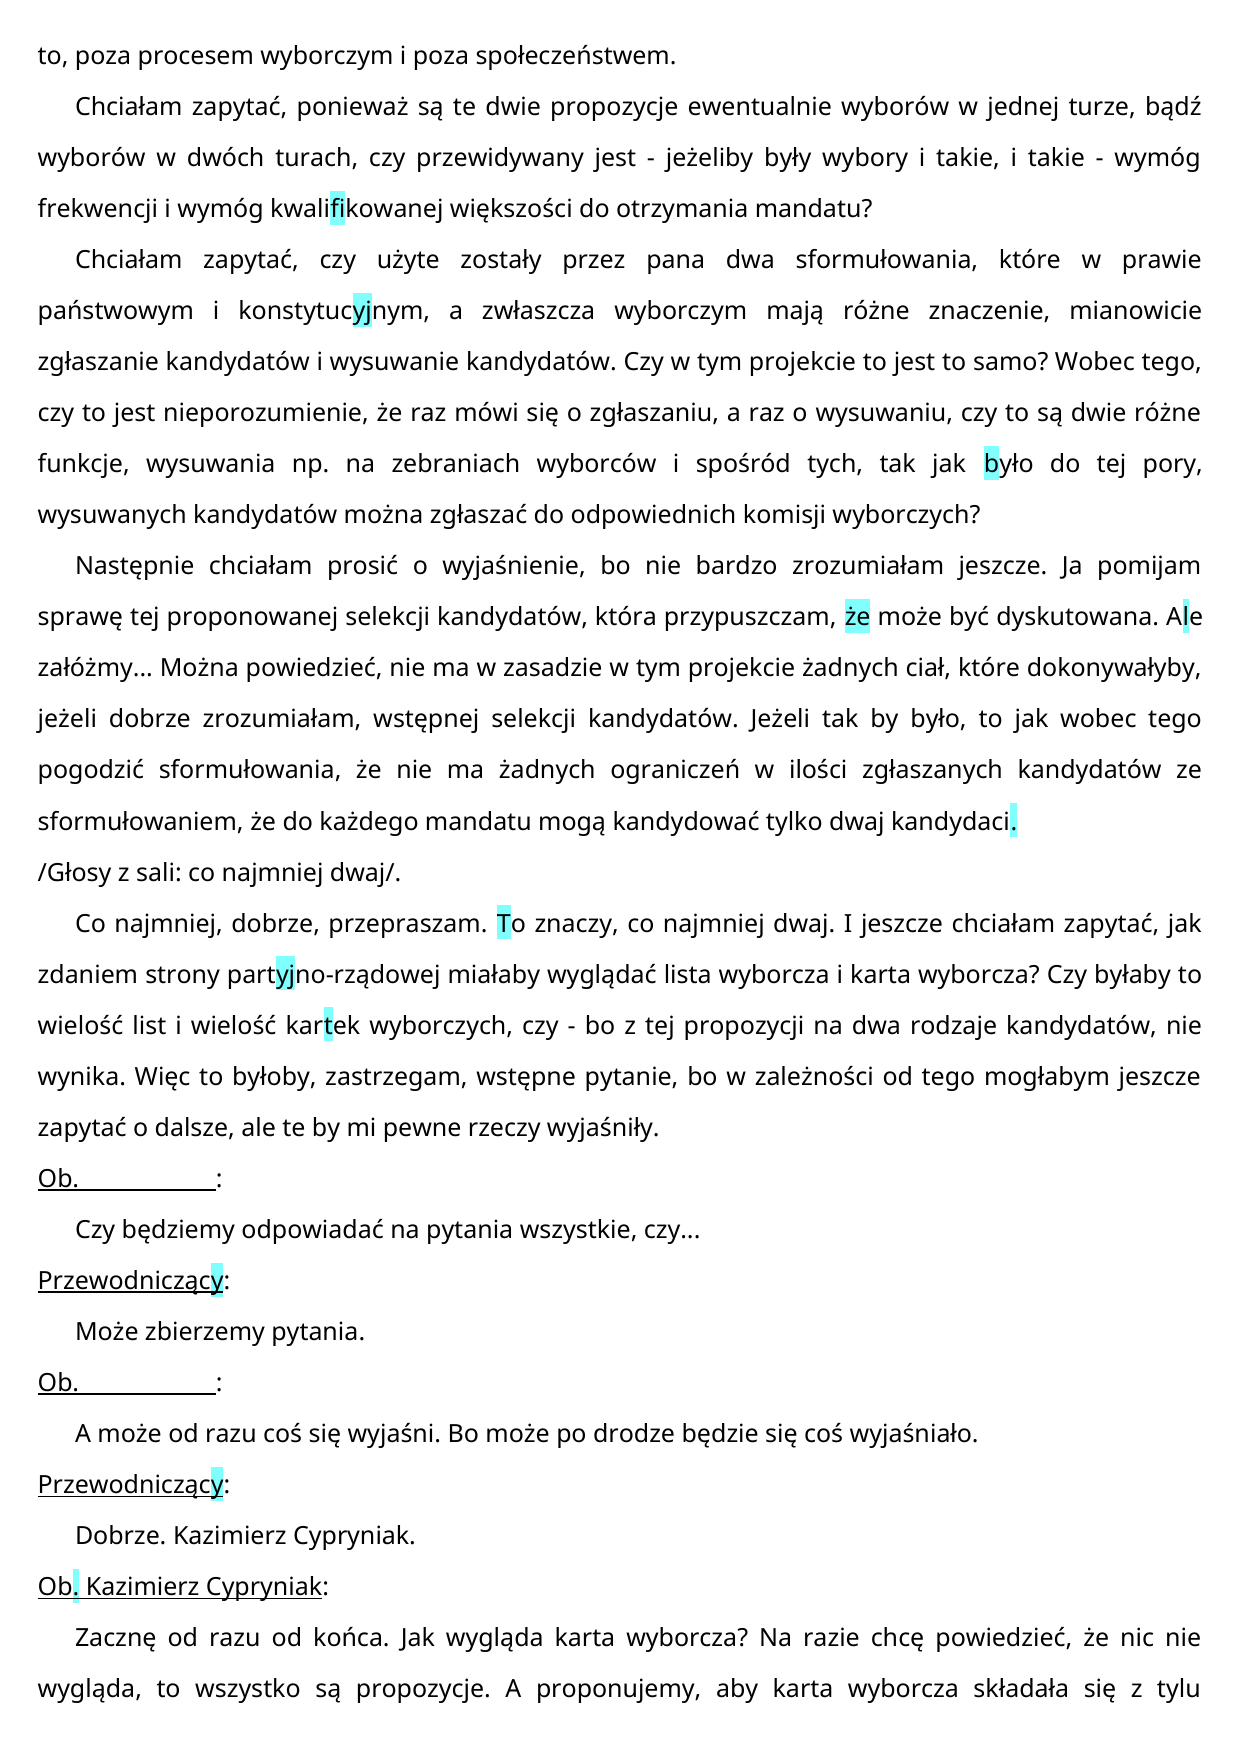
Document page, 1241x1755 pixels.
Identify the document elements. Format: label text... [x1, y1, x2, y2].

text Ob. : [37, 1364, 1203, 1399]
text to, poza procesem wyborczym i poza społeczeństwem. [37, 37, 1203, 72]
text Co najmniej, dobrze, przepraszam. To znaczy, co najmniej dwaj. I jeszcze chciałam zapytać, jak zdaniem strony partyjno-rządowej miałaby wyglądać lista wyborcza i karta wyborcza? Czy byłaby to wielość list i wielość kartek wyborczych, czy - bo z tej propozycji na dwa rodzaje kandydatów, nie wynika. Więc to byłoby, zastrzegam, wstępne pytanie, bo w zależności od tego mogłabym jeszcze zapytać o dalsze, ale te by mi pewne rzeczy wyjaśniły. [37, 905, 1203, 1143]
text Ob. Kazimierz Cypryniak: [37, 1569, 1203, 1603]
text A może od razu coś się wyjaśni. Bo może po drodze będzie się coś wyjaśniało. [37, 1416, 1203, 1450]
text Może zbierzemy pytania. [37, 1313, 1203, 1348]
text Dobrze. Kazimierz Cypryniak. [37, 1518, 1203, 1552]
text Czy będziemy odpowiadać na pytania wszystkie, czy... [37, 1211, 1203, 1246]
text Chciałam zapytać, ponieważ są te dwie propozycje ewentualnie wyborów w jednej turze, bądź wyborów w dwóch turach, czy przewidywany jest - jeżeliby były wybory i takie, i takie - wymóg frekwencji i wymóg kwalifikowanej większości do otrzymania mandatu? [37, 88, 1203, 225]
text Przewodniczący: [37, 1262, 1203, 1297]
text Chciałam zapytać, czy użyte zostały przez pana dwa sformułowania, które w prawie państwowym i konstytucyjnym, a zwłaszcza wyborczym mają różne znaczenie, mianowicie zgłaszanie kandydatów i wysuwanie kandydatów. Czy w tym projekcie to jest to samo? Wobec tego, czy to jest nieporozumienie, że raz mówi się o zgłaszaniu, a raz o wysuwaniu, czy to są dwie różne funkcje, wysuwania np. na zebraniach wyborców i spośród tych, tak jak było do tej pory, wysuwanych kandydatów można zgłaszać do odpowiednich komisji wyborczych? [37, 242, 1203, 531]
text /Głosy z sali: co najmniej dwaj/. [37, 854, 1203, 888]
text Zacznę od razu od końca. Jak wygląda karta wyborcza? Na razie chcę powiedzieć, że nic nie wygląda, to wszystko są propozycje. A proponujemy, aby karta wyborcza składała się z tylu [37, 1620, 1203, 1705]
text Przewodniczący: [37, 1467, 1203, 1501]
text Ob. : [37, 1160, 1203, 1194]
text Następnie chciałam prosić o wyjaśnienie, bo nie bardzo zrozumiałam jeszcze. Ja pomijam sprawę tej proponowanej selekcji kandydatów, która przypuszczam, że może być dyskutowana. Ale załóżmy... Można powiedzieć, nie ma w zasadzie w tym projekcie żadnych ciał, które dokonywałyby, jeżeli dobrze zrozumiałam, wstępnej selekcji kandydatów. Jeżeli tak by było, to jak wobec tego pogodzić sformułowania, że nie ma żadnych ograniczeń w ilości zgłaszanych kandydatów ze sformułowaniem, że do każdego mandatu mogą kandydować tylko dwaj kandydaci. [37, 548, 1203, 837]
